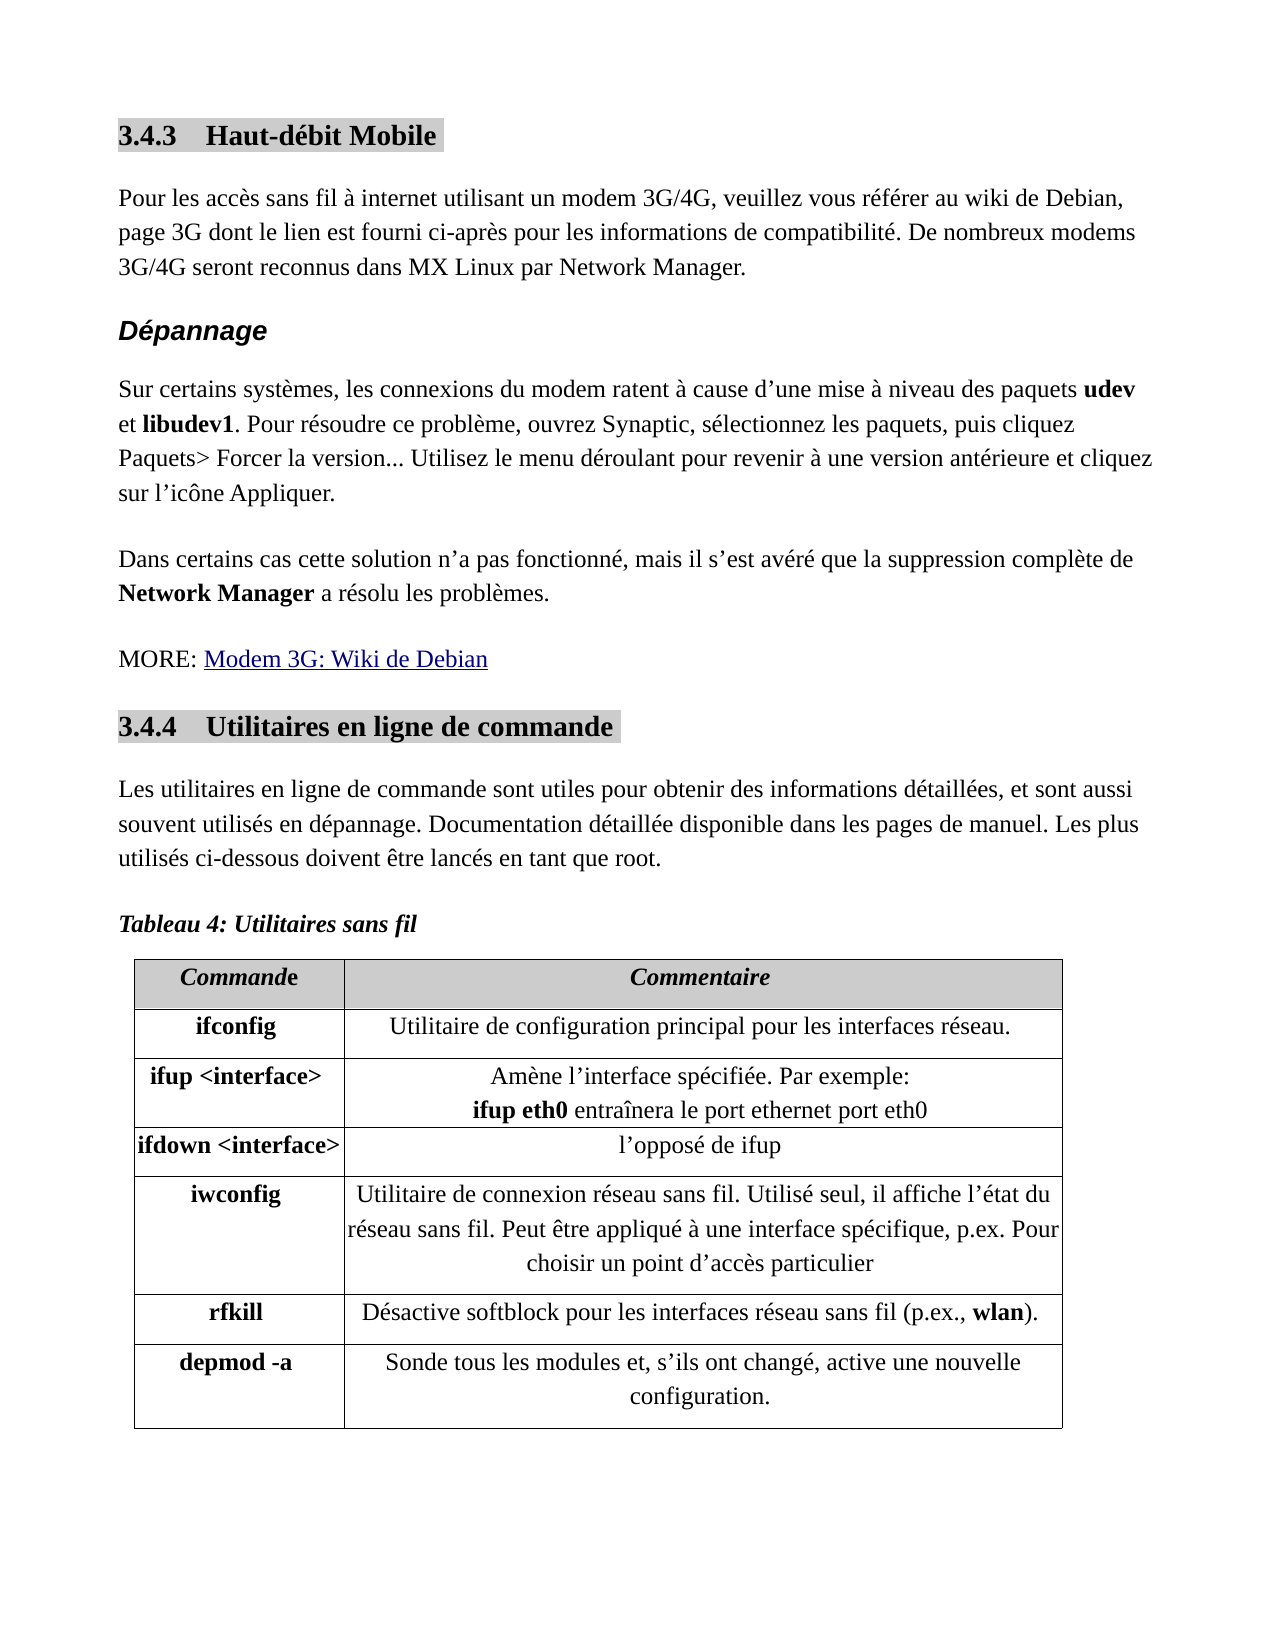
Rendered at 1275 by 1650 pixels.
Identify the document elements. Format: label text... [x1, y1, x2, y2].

table_cell depmod -a [135, 1345, 344, 1427]
table_cell Sonde tous les modules et, s’ils ont changé, active une nouvelle configuration. [345, 1345, 1062, 1427]
table_cell l’opposé de ifup [345, 1128, 1062, 1176]
subtitle 3.4.4 Utilitaires en ligne de commande [118, 709, 1157, 743]
subtitle 3.4.3 Haut-débit Mobile [444, 118, 1157, 152]
table_cell Utilitaire de connexion réseau sans fil. Utilisé seul, il affiche l’état du réseau sans fil. Peut être appliqué à une interface spécifique, p.ex. Pour choisir un point d’accès particulier [345, 1177, 1062, 1294]
table_cell Amène l’interface spécifiée. Par exemple: ifup eth0 entraînera le port ethernet port eth0 [345, 1059, 1062, 1127]
table_cell ifconfig [135, 1010, 344, 1058]
table_cell ifup <interface> [135, 1059, 344, 1127]
table_cell Utilitaire de configuration principal pour les interfaces réseau. [345, 1010, 1062, 1058]
text Sur certains systèmes, les connexions du modem ratent à cause d’une mise à niveau des paquets udev et libudev1. Pour résoudre ce problème, ouvrez Synaptic, sélectionnez les paquets, puis cliquez Paquets> Forcer la version... Utilisez le menu déroulant pour revenir à une version antérieure et cliquez sur l’icône Appliquer. [118, 374, 1157, 507]
text Les utilitaires en ligne de commande sont utiles pour obtenir des informations détaillées, et sont aussi souvent utilisés en dépannage. Documentation détaillée disponible dans les pages de manuel. Les plus utilisés ci-dessous doivent être lancés en tant que root. [118, 774, 1157, 872]
table_cell Désactive softblock pour les interfaces réseau sans fil (p.ex., wlan). [345, 1295, 1062, 1344]
table_cell rfkill [135, 1295, 344, 1344]
text Dans certains cas cette solution n’a pas fonctionné, mais il s’est avéré que la suppression complète de Network Manager a résolu les problèmes. [118, 544, 1157, 607]
table_cell iwconfig [135, 1177, 344, 1294]
text MORE: Modem 3G: Wiki de Debian [118, 644, 1157, 673]
subtitle Dépannage [118, 314, 1157, 346]
table_header Commentaire [345, 960, 1062, 1008]
table_cell ifdown <interface> [135, 1128, 344, 1176]
text Tableau 4: Utilitaires sans fil [118, 909, 1157, 938]
text Pour les accès sans fil à internet utilisant un modem 3G/4G, veuillez vous référer au wiki de Debian, page 3G dont le lien est fourni ci-après pour les informations de compatibilité. De nombreux modems 3G/4G seront reconnus dans MX Linux par Network Manager. [118, 183, 1157, 281]
table_header Commande [135, 960, 344, 1008]
